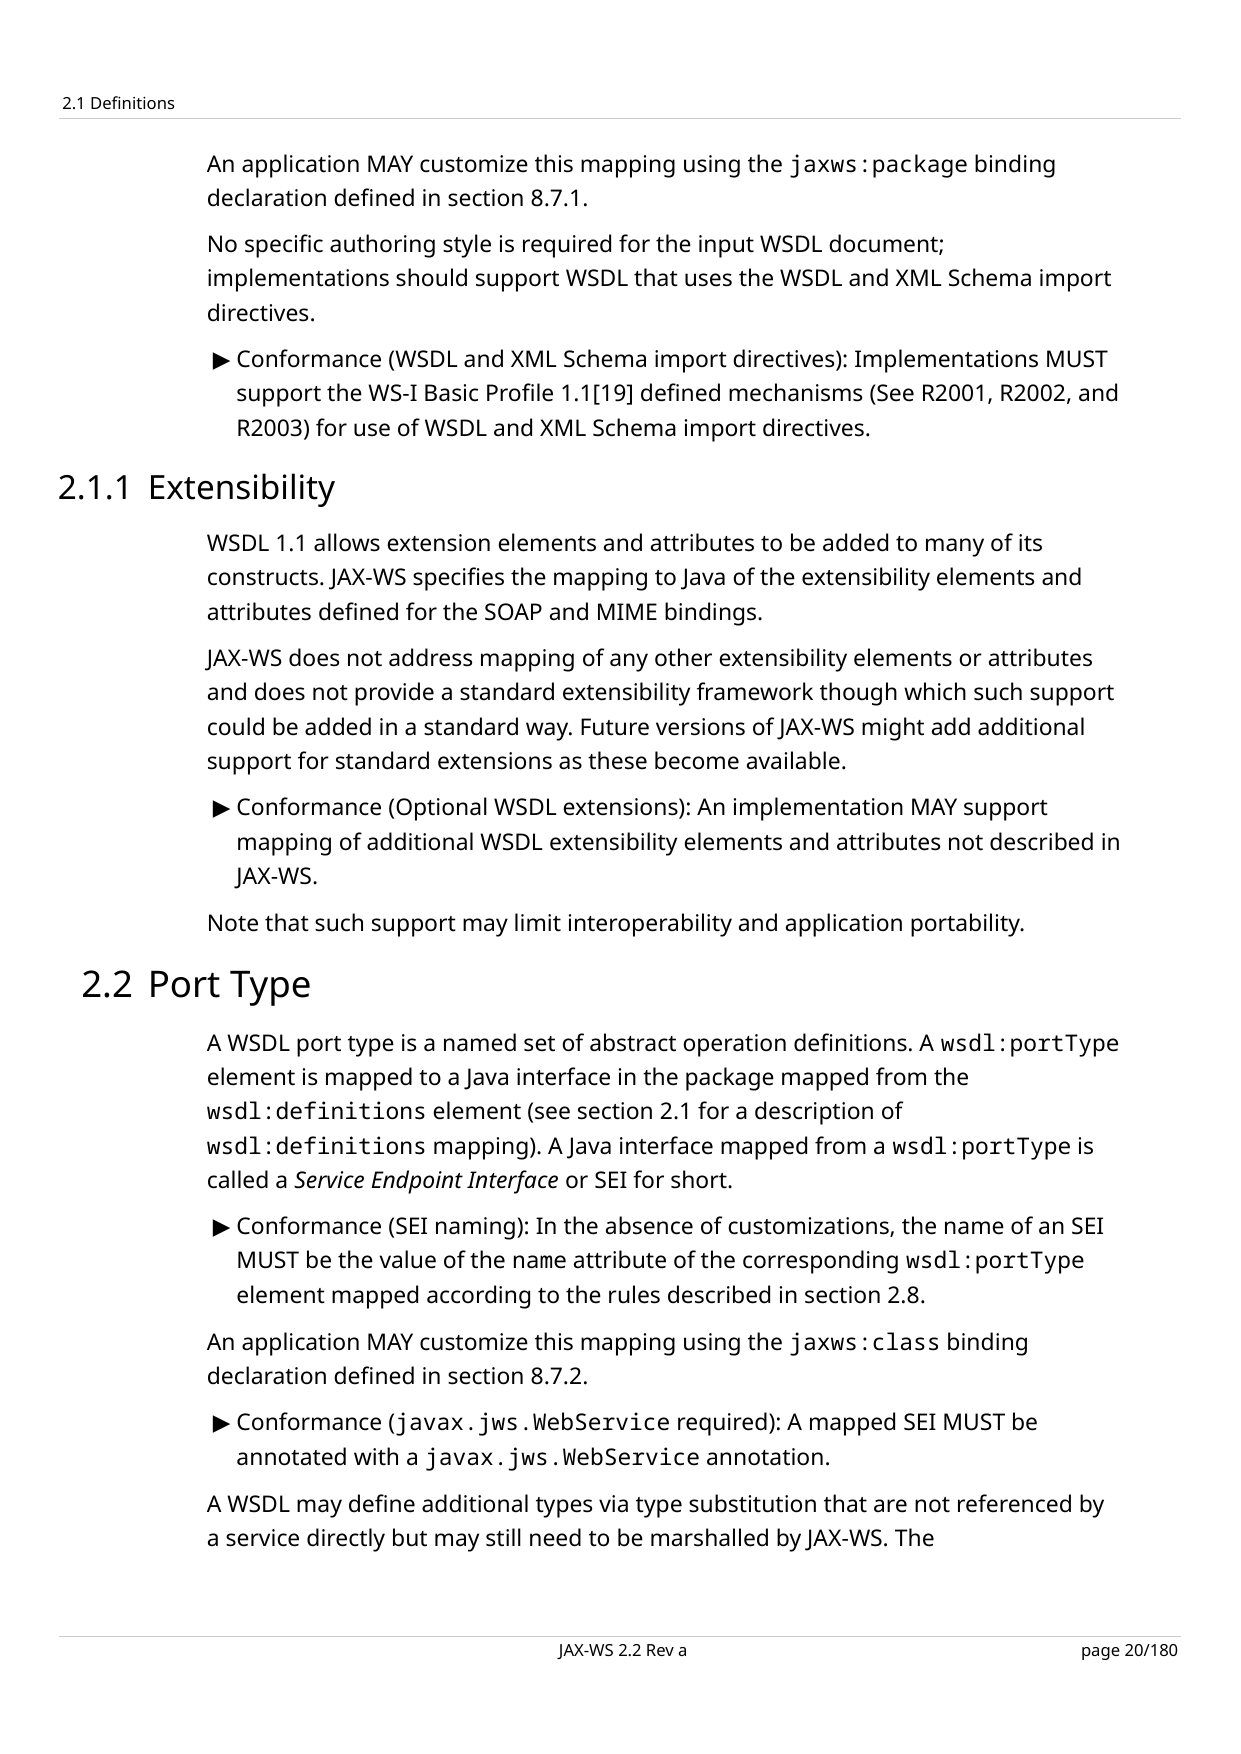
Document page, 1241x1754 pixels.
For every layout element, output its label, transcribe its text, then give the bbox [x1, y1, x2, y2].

subtitle Port Type [133, 959, 1181, 1009]
subtitle Extensibility [133, 464, 1181, 509]
text WSDL 1.1 allows extension elements and attributes to be added to many of its constructs. JAX-WS specifies the mapping to Java of the extensibility elements and attributes defined for the SOAP and MIME bindings. [207, 527, 1122, 627]
text A WSDL may define additional types via type substitution that are not referenced by a service directly but may still need to be marshalled by JAX-WS. The [207, 1487, 1122, 1553]
list Conformance (javax.jws.WebService required): A mapped SEI MUST be annotated with a javax.jws.WebService annotation. [221, 1406, 1122, 1472]
text JAX-WS does not address mapping of any other extensibility elements or attributes and does not provide a standard extensibility framework though which such support could be added in a standard way. Future versions of JAX-WS might add additional support for standard extensions as these become available. [207, 642, 1122, 776]
text An application MAY customize this mapping using the jaxws:package binding declaration defined in section 8.7.1. [207, 147, 1122, 213]
list Conformance (SEI naming): In the absence of customizations, the name of an SEI MUST be the value of the name attribute of the corresponding wsdl:portType element mapped according to the rules described in section 2.8. [221, 1210, 1122, 1310]
list Conformance (WSDL and XML Schema import directives): Implementations MUST support the WS-I Basic Profile 1.1[19] defined mechanisms (See R2001, R2002, and R2003) for use of WSDL and XML Schema import directives. [221, 343, 1122, 443]
text No specific authoring style is required for the input WSDL document; implementations should support WSDL that uses the WSDL and XML Schema import directives. [207, 228, 1122, 328]
list Conformance (Optional WSDL extensions): An implementation MAY support mapping of additional WSDL extensibility elements and attributes not described in JAX-WS. [221, 791, 1122, 891]
text Note that such support may limit interoperability and application portability. [207, 907, 1122, 938]
text A WSDL port type is a named set of abstract operation definitions. A wsdl:portType element is mapped to a Java interface in the package mapped from the wsdl:definitions element (see section 2.1 for a description of wsdl:definitions mapping). A Java interface mapped from a wsdl:portType is called a Service Endpoint Interface or SEI for short. [207, 1026, 1122, 1195]
text An application MAY customize this mapping using the jaxws:class binding declaration defined in section 8.7.2. [207, 1326, 1122, 1391]
